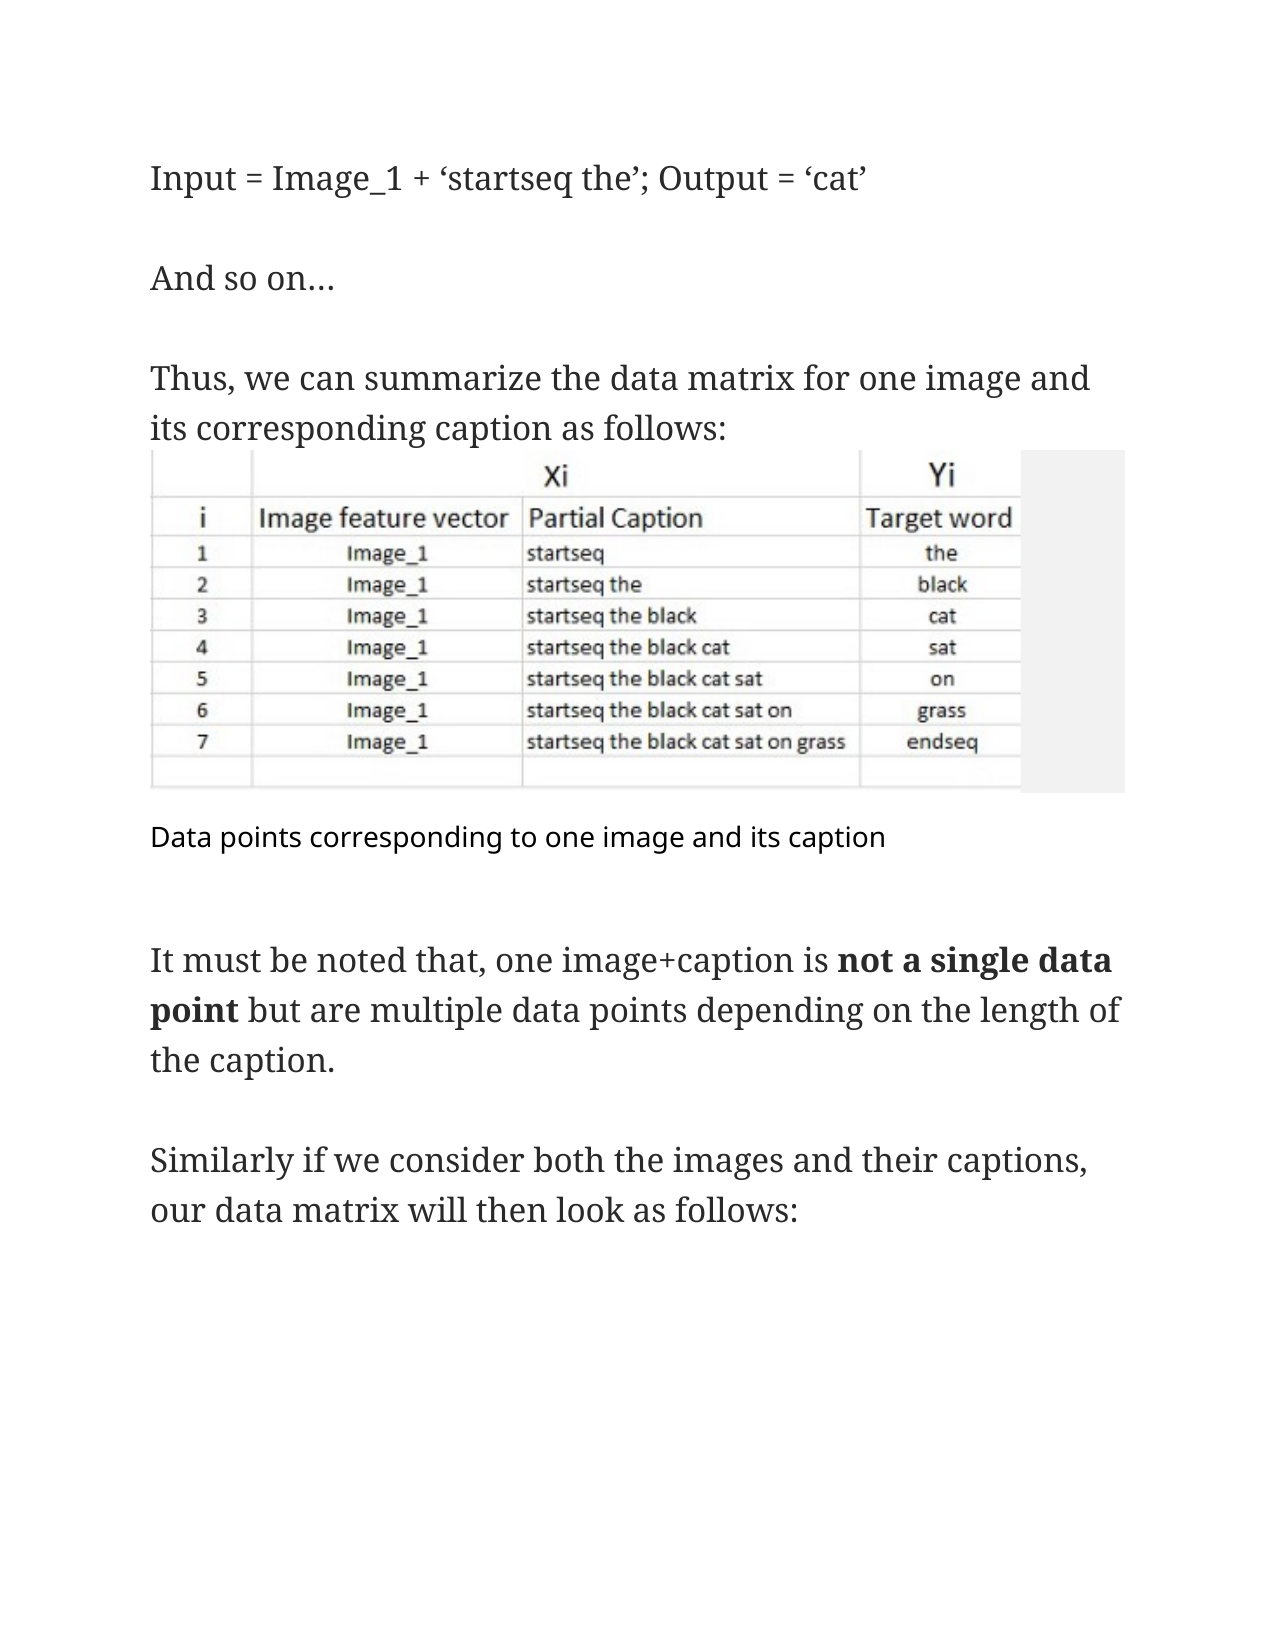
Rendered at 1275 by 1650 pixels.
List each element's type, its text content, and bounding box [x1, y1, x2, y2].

text It must be noted that, one image+caption is not a single data point but are multiple data points depending on the length of the caption. [150, 933, 1125, 1083]
text Thus, we can summarize the data matrix for one image and its corresponding caption as follows: [150, 350, 1125, 450]
text And so on… [150, 250, 1125, 300]
text Data points corresponding to one image and its caption [150, 818, 1125, 856]
text Similarly if we consider both the images and their captions, our data matrix will then look as follows: [150, 1133, 1125, 1233]
text Input = Image_1 + ‘startseq the’; Output = ‘cat’ [150, 150, 1125, 200]
